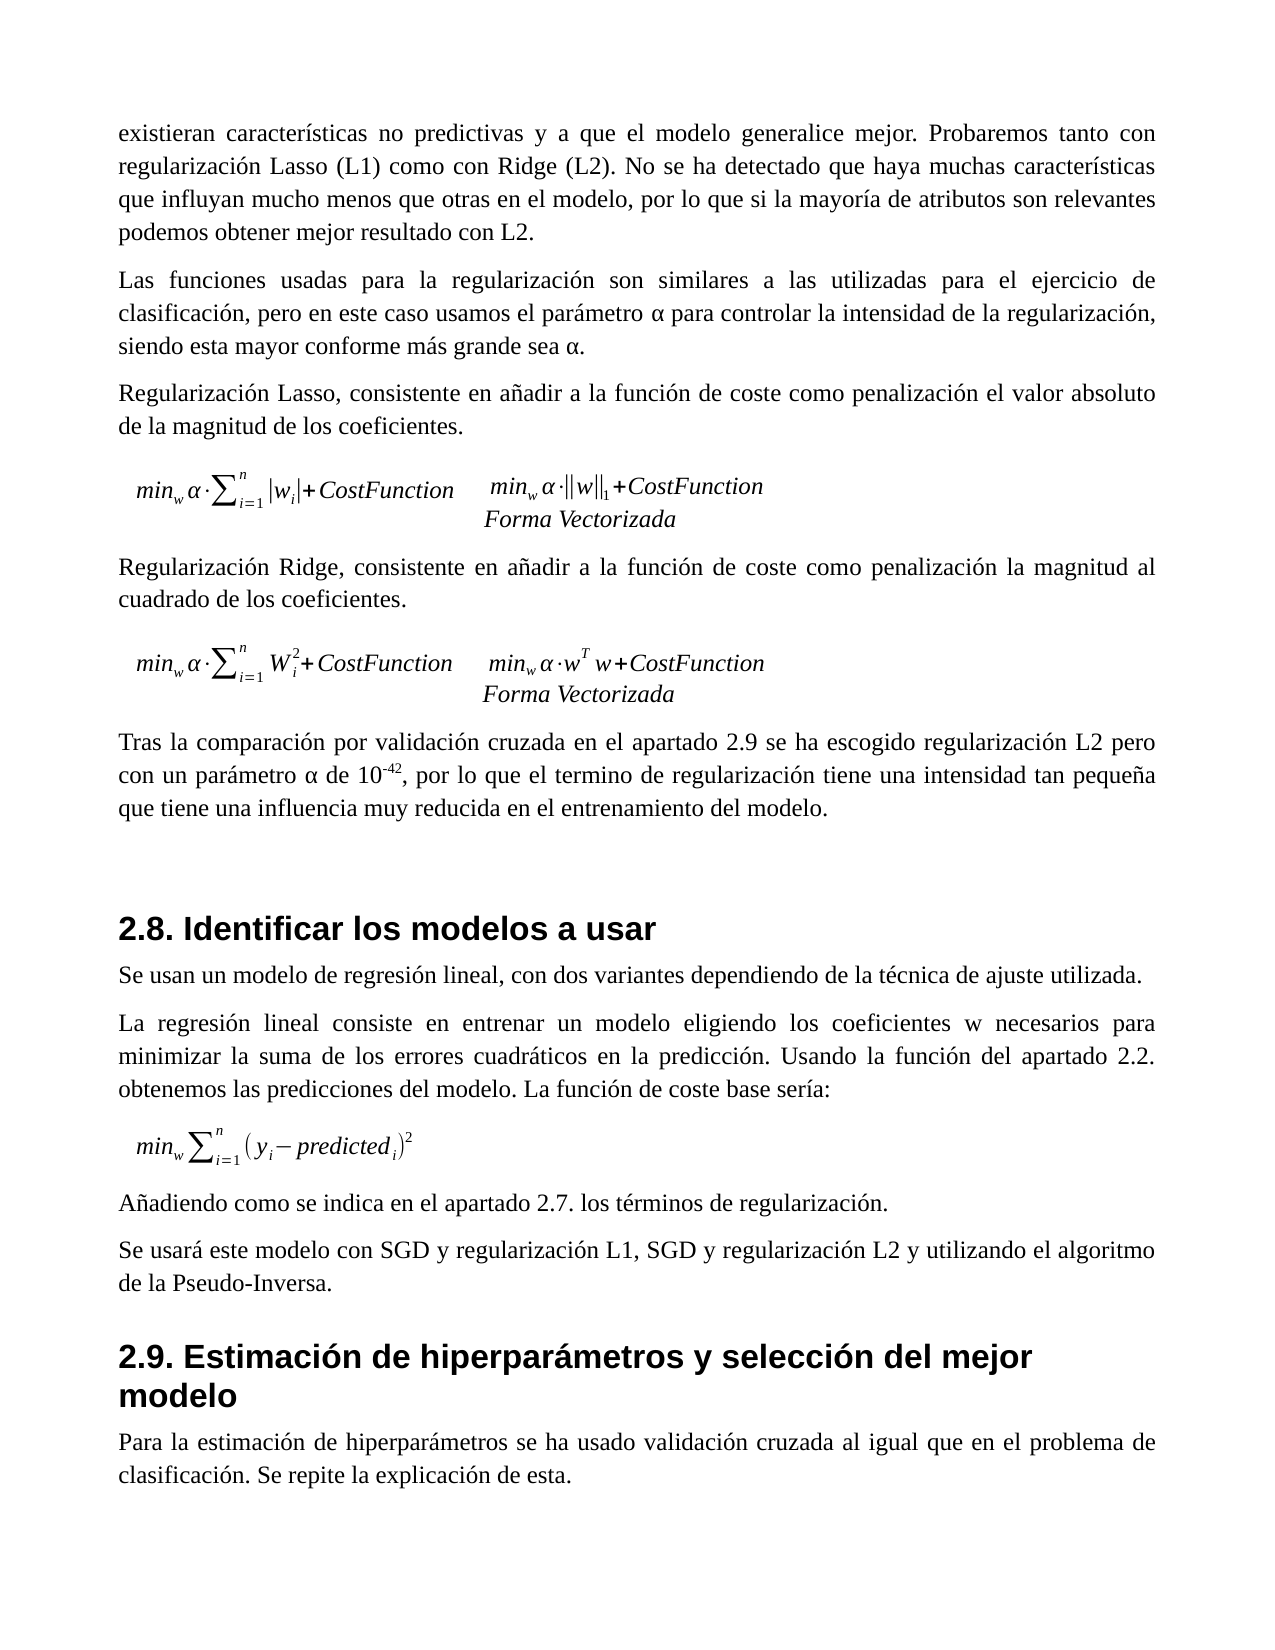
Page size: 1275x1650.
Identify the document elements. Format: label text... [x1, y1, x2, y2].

text Las funciones usadas para la regularización son similares a las utilizadas para el ejercicio de clasificación, pero en este caso usamos el parámetro α para controlar la intensidad de la regularización, siendo esta mayor conforme más grande sea α. [118, 265, 1157, 359]
text Regularización Ridge, consistente en añadir a la función de coste como penalización la magnitud al cuadrado de los coeficientes. [118, 552, 1157, 613]
text existieran características no predictivas y a que el modelo generalice mejor. Probaremos tanto con regularización Lasso (L1) como con Ridge (L2). No se ha detectado que haya muchas características que influyan mucho menos que otras en el modelo, por lo que si la mayoría de atributos son relevantes podemos obtener mejor resultado con L2. [118, 118, 1157, 246]
text Forma Vectorizada [484, 472, 772, 533]
text Tras la comparación por validación cruzada en el apartado 2.9 se ha escogido regularización L2 pero con un parámetro α de 10-42, por lo que el termino de regularización tiene una intensidad tan pequeña que tiene una influencia muy reducida en el entrenamiento del modelo. [118, 727, 1157, 822]
text Forma Vectorizada [482, 645, 771, 708]
text Regularización Lasso, consistente en añadir a la función de coste como penalización el valor absoluto de la magnitud de los coeficientes. [118, 378, 1157, 440]
text Se usará este modelo con SGD y regularización L1, SGD y regularización L2 y utilizando el algoritmo de la Pseudo-Inversa. [118, 1235, 1157, 1297]
text Se usan un modelo de regresión lineal, con dos variantes dependiendo de la técnica de ajuste utilizada. [118, 960, 1157, 989]
text Añadiendo como se indica en el apartado 2.7. los términos de regularización. [118, 1188, 1157, 1217]
subtitle 2.8. Identificar los modelos a usar [118, 909, 1157, 948]
subtitle 2.9. Estimación de hiperparámetros y selección del mejor modelo [118, 1337, 1157, 1414]
text La regresión lineal consiste en entrenar un modelo eligiendo los coeficientes w necesarios para minimizar la suma de los errores cuadráticos en la predicción. Usando la función del apartado 2.2. obtenemos las predicciones del modelo. La función de coste base sería: [118, 1008, 1157, 1103]
text Para la estimación de hiperparámetros se ha usado validación cruzada al igual que en el problema de clasificación. Se repite la explicación de esta. [118, 1427, 1157, 1488]
